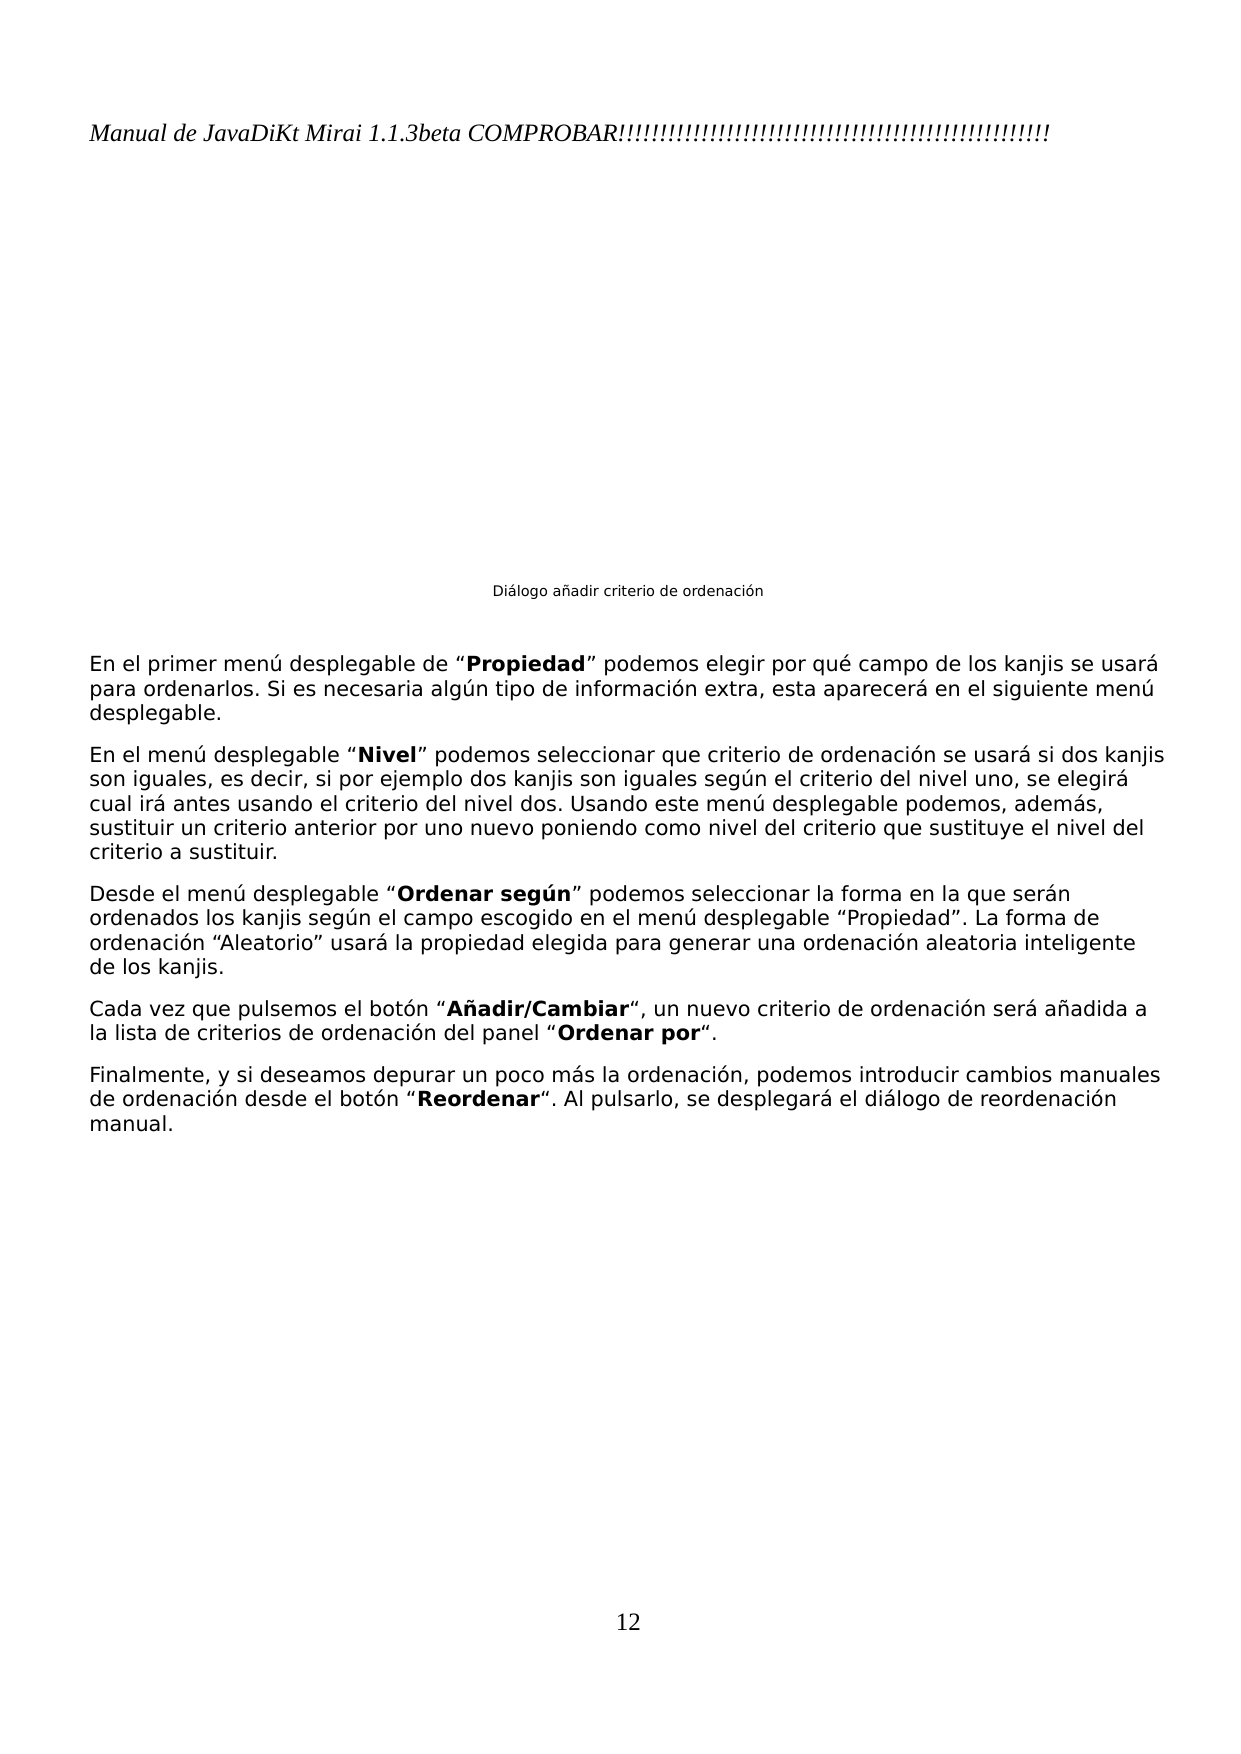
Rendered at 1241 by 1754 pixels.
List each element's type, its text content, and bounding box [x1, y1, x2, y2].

text Cada vez que pulsemos el botón “Añadir/Cambiar“, un nuevo criterio de ordenación será añadida a la lista de criterios de ordenación del panel “Ordenar por“. [89, 997, 1167, 1045]
text Diálogo añadir criterio de ordenación [89, 583, 1167, 600]
text En el primer menú desplegable de “Propiedad” podemos elegir por qué campo de los kanjis se usará para ordenarlos. Si es necesaria algún tipo de información extra, esta aparecerá en el siguiente menú desplegable. [89, 652, 1167, 725]
text Desde el menú desplegable “Ordenar según” podemos seleccionar la forma en la que serán ordenados los kanjis según el campo escogido en el menú desplegable “Propiedad”. La forma de ordenación “Aleatorio” usará la propiedad elegida para generar una ordenación aleatoria inteligente de los kanjis. [89, 882, 1167, 979]
text Finalmente, y si deseamos depurar un poco más la ordenación, podemos introducir cambios manuales de ordenación desde el botón “Reordenar“. Al pulsarlo, se desplegará el diálogo de reordenación manual. [89, 1063, 1167, 1136]
text En el menú desplegable “Nivel” podemos seleccionar que criterio de ordenación se usará si dos kanjis son iguales, es decir, si por ejemplo dos kanjis son iguales según el criterio del nivel uno, se elegirá cual irá antes usando el criterio del nivel dos. Usando este menú desplegable podemos, además, sustituir un criterio anterior por uno nuevo poniendo como nivel del criterio que sustituye el nivel del criterio a sustituir. [89, 743, 1167, 864]
